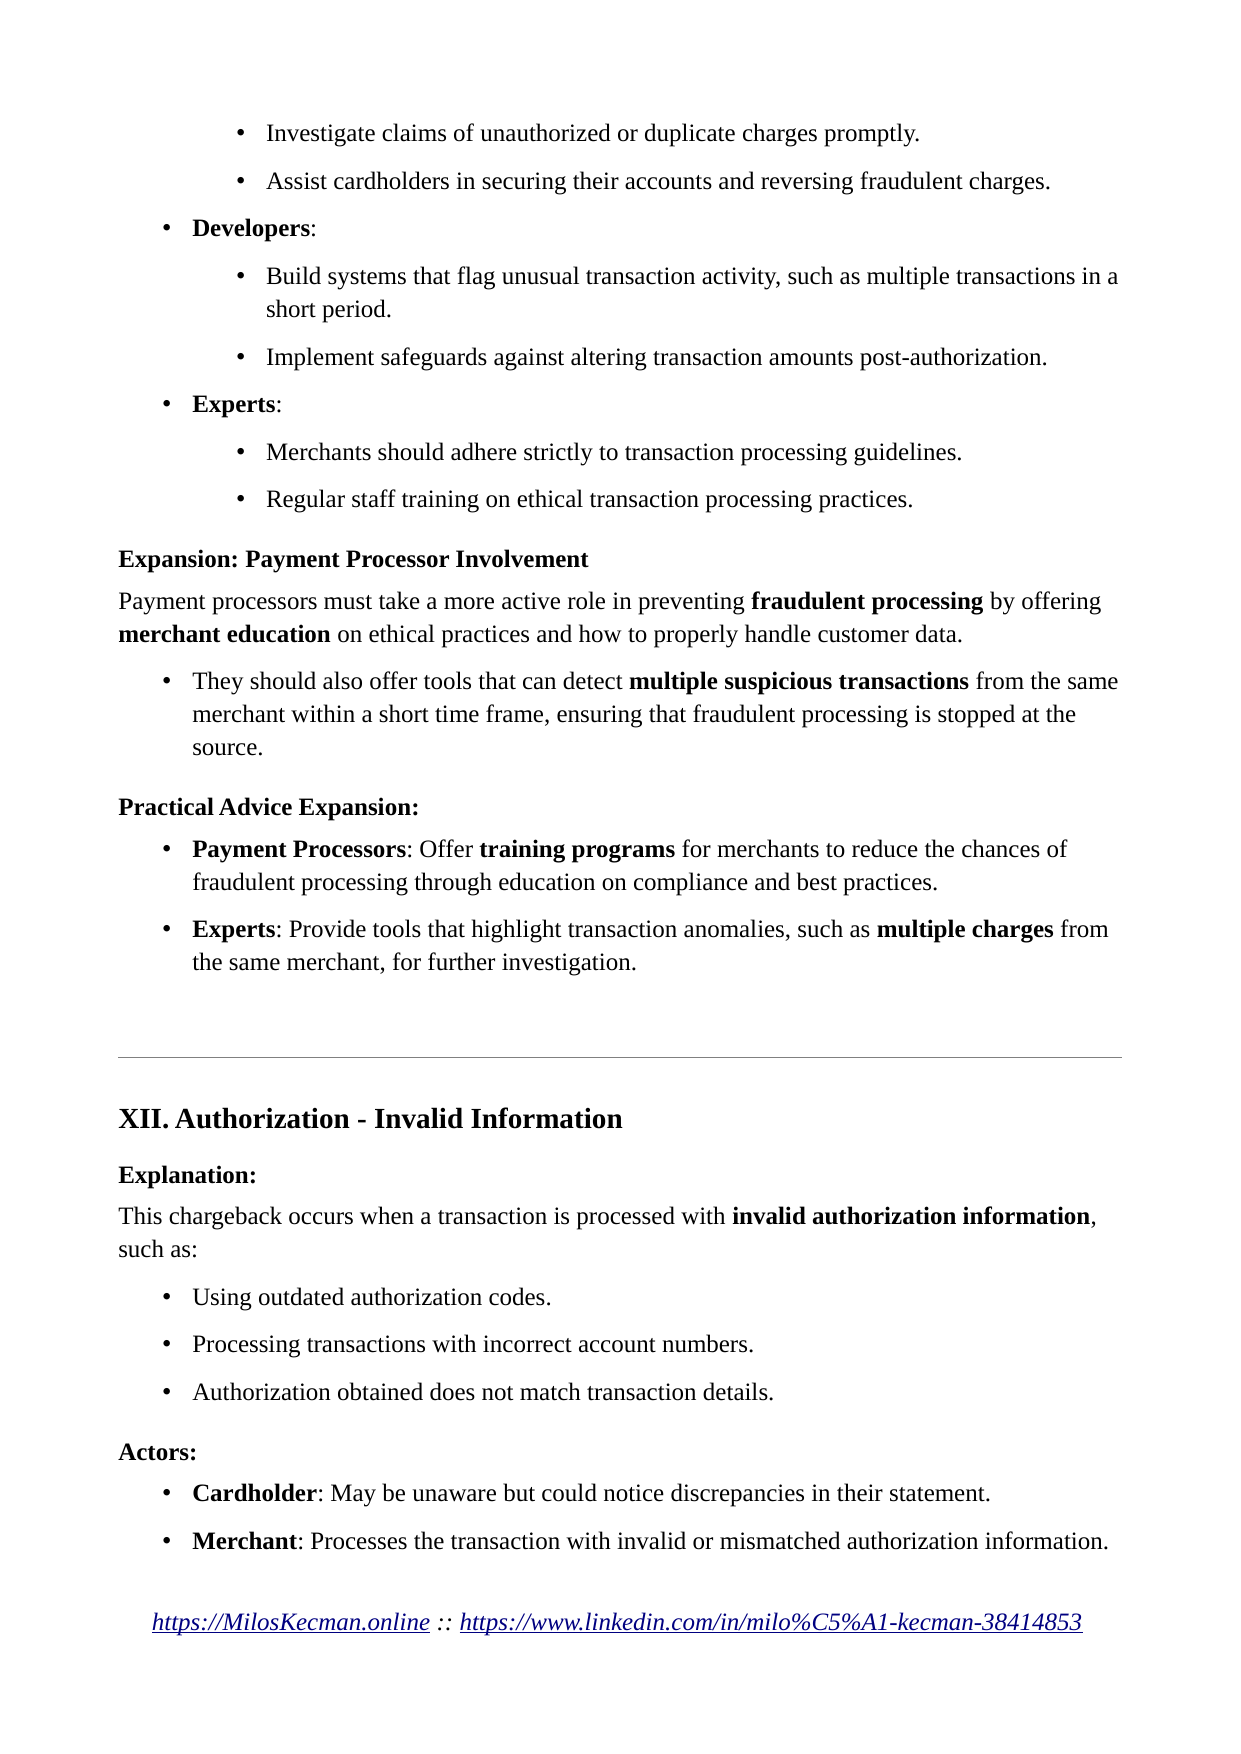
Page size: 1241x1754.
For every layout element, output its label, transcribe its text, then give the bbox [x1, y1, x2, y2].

list Build systems that flag unusual transaction activity, such as multiple transactions in a short period. [236, 261, 1122, 323]
list Cardholder: May be unaware but could notice discrepancies in their statement. [162, 1478, 1122, 1507]
subtitle Actors: [118, 1437, 1122, 1466]
list Investigate claims of unauthorized or duplicate charges promptly. [236, 118, 1122, 147]
list Processing transactions with incorrect account numbers. [162, 1329, 1122, 1358]
list Assist cardholders in securing their accounts and reversing fraudulent charges. [236, 166, 1122, 194]
subtitle Practical Advice Expansion: [118, 792, 1122, 821]
subtitle Expansion: Payment Processor Involvement [118, 544, 1122, 573]
list Payment Processors: Offer training programs for merchants to reduce the chances of fraudulent processing through education on compliance and best practices. [162, 834, 1122, 896]
subtitle Explanation: [118, 1160, 1122, 1189]
list Experts: Provide tools that highlight transaction anomalies, such as multiple charges from the same merchant, for further investigation. [162, 914, 1122, 976]
subtitle XII. Authorization - Invalid Information [118, 1101, 1122, 1135]
list Authorization obtained does not match transaction details. [162, 1377, 1122, 1406]
list Implement safeguards against altering transaction amounts post-authorization. [236, 342, 1122, 370]
list Merchant: Processes the transaction with invalid or mismatched authorization information. [162, 1526, 1122, 1555]
text Payment processors must take a more active role in preventing fraudulent processing by offering merchant education on ethical practices and how to properly handle customer data. [118, 586, 1122, 647]
list They should also offer tools that can detect multiple suspicious transactions from the same merchant within a short time frame, ensuring that fraudulent processing is stopped at the source. [162, 666, 1122, 761]
list Experts: [162, 389, 1122, 418]
text This chargeback occurs when a transaction is processed with invalid authorization information, such as: [118, 1201, 1122, 1263]
list Developers: [162, 213, 1122, 242]
list Merchants should adhere strictly to transaction processing guidelines. [236, 437, 1122, 466]
list Regular staff training on ethical transaction processing practices. [236, 484, 1122, 513]
list Using outdated authorization codes. [162, 1282, 1122, 1311]
